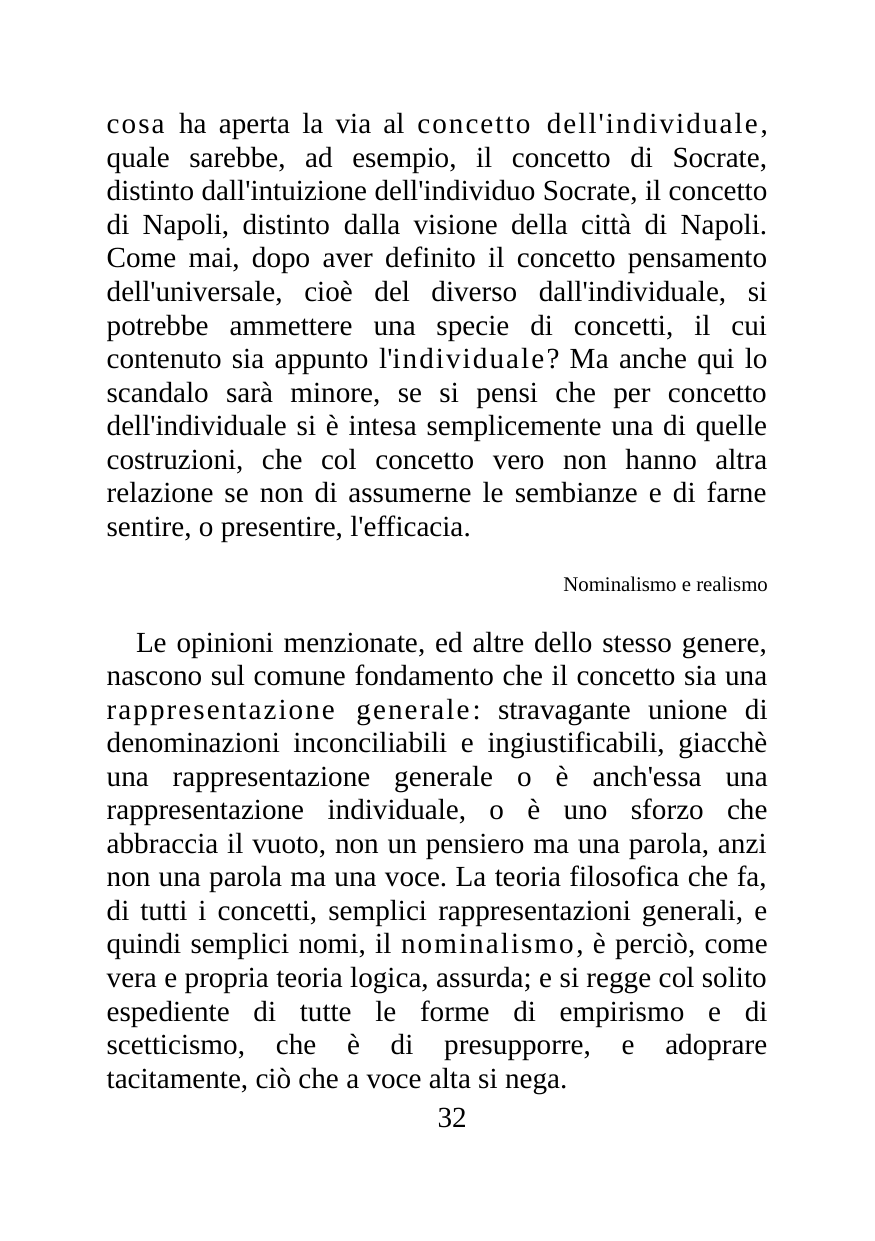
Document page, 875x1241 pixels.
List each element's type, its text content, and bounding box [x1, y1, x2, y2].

text Nominalismo e realismo [106, 572, 768, 596]
text cosa ha aperta la via al concetto dell'individuale, quale sarebbe, ad esempio, il concetto di Socrate, distinto dall'intuizione dell'individuo Socrate, il concetto di Napoli, distinto dalla visione della città di Napoli. Come mai, dopo aver definito il concetto pensamento dell'universale, cioè del diverso dall'individuale, si potrebbe ammettere una specie di concetti, il cui contenuto sia appunto l'individuale? Ma anche qui lo scandalo sarà minore, se si pensi che per concetto dell'individuale si è intesa semplicemente una di quelle costruzioni, che col concetto vero non hanno altra relazione se non di assumerne le sembianze e di farne sentire, o presentire, l'efficacia. [106, 106, 768, 542]
text Le opinioni menzionate, ed altre dello stesso genere, nascono sul comune fondamento che il concetto sia una rappresentazione generale: stravagante unione di denominazioni inconciliabili e ingiustificabili, giacchè una rappresentazione generale o è anch'essa una rappresentazione individuale, o è uno sforzo che abbraccia il vuoto, non un pensiero ma una parola, anzi non una parola ma una voce. La teoria filosofica che fa, di tutti i concetti, semplici rappresentazioni generali, e quindi semplici nomi, il nominalismo, è perciò, come vera e propria teoria logica, assurda; e si regge col solito espediente di tutte le forme di empirismo e di scetticismo, che è di presupporre, e adoprare tacitamente, ciò che a voce alta si nega. [106, 625, 768, 1094]
